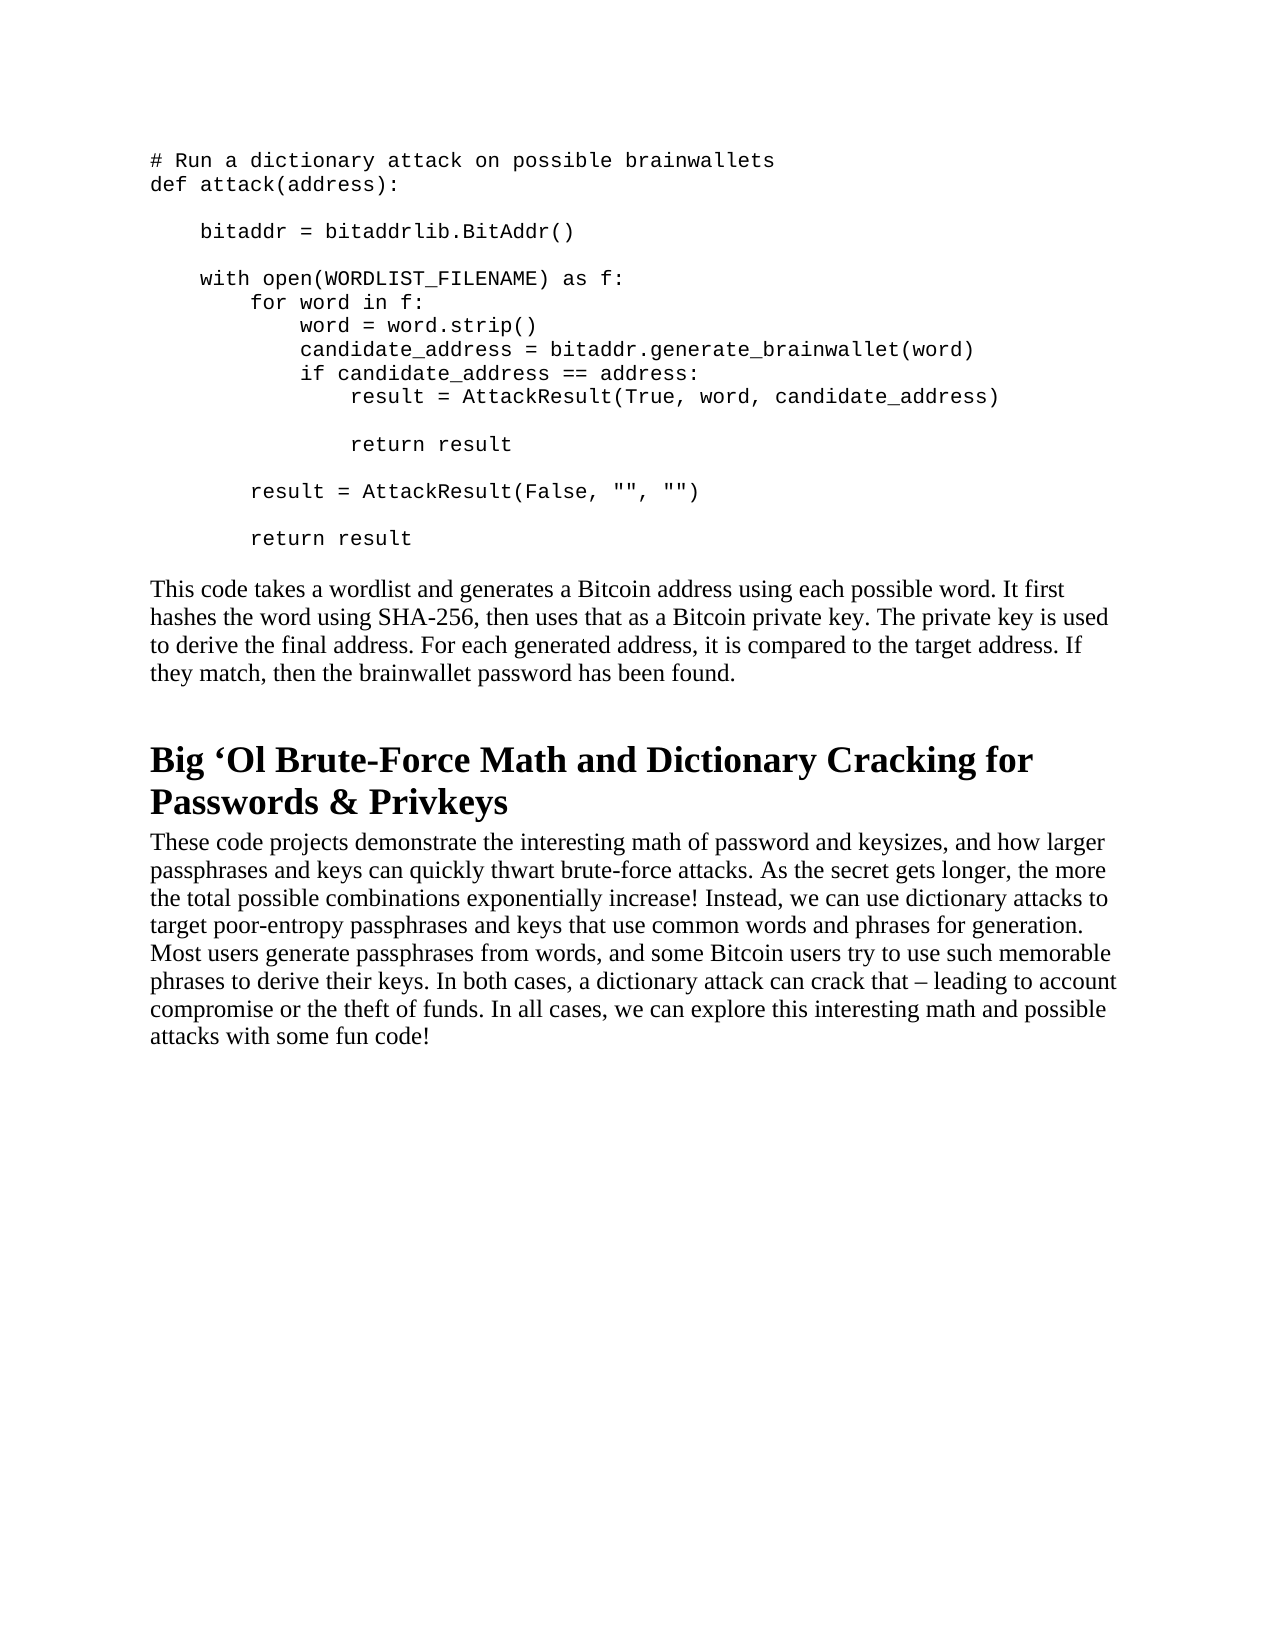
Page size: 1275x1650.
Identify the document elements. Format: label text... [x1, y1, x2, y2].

text for word in f: [150, 292, 1125, 316]
text result = AttackResult(True, word, candidate_address) [150, 386, 1125, 410]
text This code takes a wordlist and generates a Bitcoin address using each possible word. It first hashes the word using SHA-256, then uses that as a Bitcoin private key. The private key is used to derive the final address. For each generated address, it is compared to the target address. If they match, then the brainwallet password has been found. [150, 576, 1125, 686]
text word = word.strip() [150, 316, 1125, 339]
text if candidate_address == address: [150, 363, 1125, 386]
text bitaddr = bitaddrlib.BitAddr() [150, 221, 1125, 244]
subtitle Big ‘Ol Brute-Force Math and Dictionary Cracking for Passwords & Privkeys [150, 739, 1125, 822]
text return result [150, 528, 1125, 552]
text These code projects demonstrate the interesting math of password and keysizes, and how larger passphrases and keys can quickly thwart brute-force attacks. As the secret gets longer, the more the total possible combinations exponentially increase! Instead, we can use dictionary attacks to target poor-entropy passphrases and keys that use common words and phrases for generation. Most users generate passphrases from words, and some Bitcoin users try to use such memorable phrases to derive their keys. In both cases, a dictionary attack can crack that – leading to account compromise or the theft of funds. In all cases, we can explore this interesting math and possible attacks with some fun code! [150, 828, 1125, 1050]
text candidate_address = bitaddr.generate_brainwallet(word) [150, 339, 1125, 363]
text with open(WORDLIST_FILENAME) as f: [150, 268, 1125, 292]
text result = AttackResult(False, "", "") [150, 481, 1125, 505]
text def attack(address): [150, 174, 1125, 197]
text return result [150, 434, 1125, 457]
text # Run a dictionary attack on possible brainwallets [150, 150, 1125, 174]
